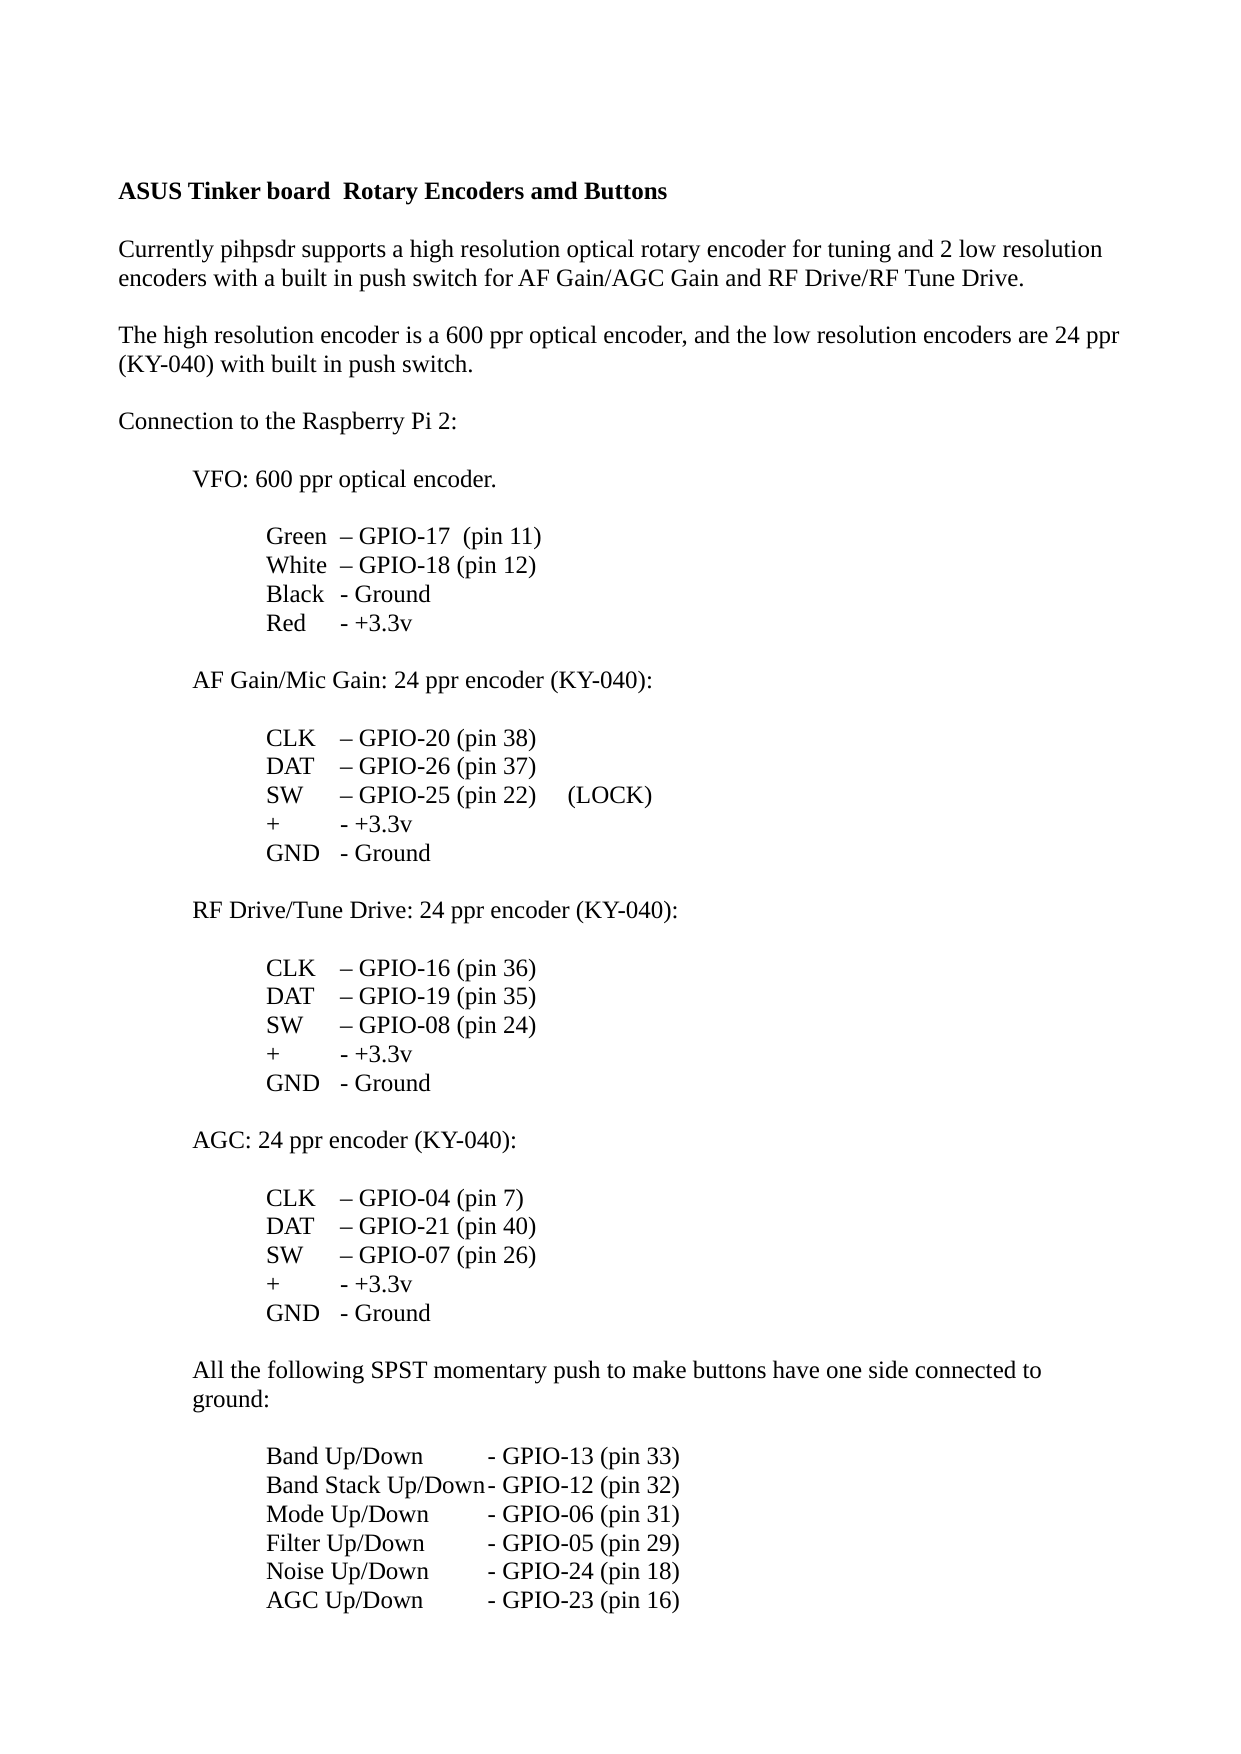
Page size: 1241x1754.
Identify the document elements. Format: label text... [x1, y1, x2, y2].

text GND - Ground [266, 838, 1122, 866]
text DAT – GPIO-26 (pin 37) [266, 751, 1122, 780]
text + - +3.3v [266, 809, 1122, 838]
text White – GPIO-18 (pin 12) [266, 550, 1122, 579]
text GND - Ground [266, 1068, 1122, 1096]
text SW – GPIO-25 (pin 22) (LOCK) [266, 780, 1122, 809]
text DAT – GPIO-19 (pin 35) [266, 981, 1122, 1010]
text CLK – GPIO-16 (pin 36) [266, 953, 1122, 981]
text Green – GPIO-17 (pin 11) [266, 521, 1122, 550]
text AF Gain/Mic Gain: 24 ppr encoder (KY-040): [192, 665, 1122, 694]
text SW – GPIO-07 (pin 26) [266, 1240, 1122, 1269]
text CLK – GPIO-04 (pin 7) [266, 1183, 1122, 1211]
text VFO: 600 ppr optical encoder. [192, 464, 1122, 493]
text Band Up/Down - GPIO-13 (pin 33) [266, 1441, 1122, 1470]
text The high resolution encoder is a 600 ppr optical encoder, and the low resolution encoders are 24 ppr (KY-040) with built in push switch. [118, 320, 1122, 378]
text RF Drive/Tune Drive: 24 ppr encoder (KY-040): [192, 895, 1122, 924]
text Connection to the Raspberry Pi 2: [118, 406, 1122, 435]
text Currently pihpsdr supports a high resolution optical rotary encoder for tuning and 2 low resolution encoders with a built in push switch for AF Gain/AGC Gain and RF Drive/RF Tune Drive. [118, 234, 1122, 291]
text CLK – GPIO-20 (pin 38) [266, 723, 1122, 751]
text Black - Ground [266, 579, 1122, 608]
text GND - Ground [266, 1298, 1122, 1326]
text Band Stack Up/Down - GPIO-12 (pin 32) [266, 1470, 1122, 1499]
text Filter Up/Down - GPIO-05 (pin 29) [266, 1528, 1122, 1556]
text SW – GPIO-08 (pin 24) [266, 1010, 1122, 1039]
text Red - +3.3v [266, 608, 1122, 636]
text Mode Up/Down - GPIO-06 (pin 31) [266, 1499, 1122, 1528]
text + - +3.3v [266, 1039, 1122, 1068]
text DAT – GPIO-21 (pin 40) [266, 1211, 1122, 1240]
text Noise Up/Down - GPIO-24 (pin 18) [266, 1556, 1122, 1585]
text ASUS Tinker board Rotary Encoders amd Buttons [118, 176, 1122, 205]
text + - +3.3v [266, 1269, 1122, 1298]
text All the following SPST momentary push to make buttons have one side connected to ground: [192, 1355, 1122, 1413]
text AGC: 24 ppr encoder (KY-040): [192, 1125, 1122, 1154]
text AGC Up/Down - GPIO-23 (pin 16) [266, 1585, 1122, 1614]
